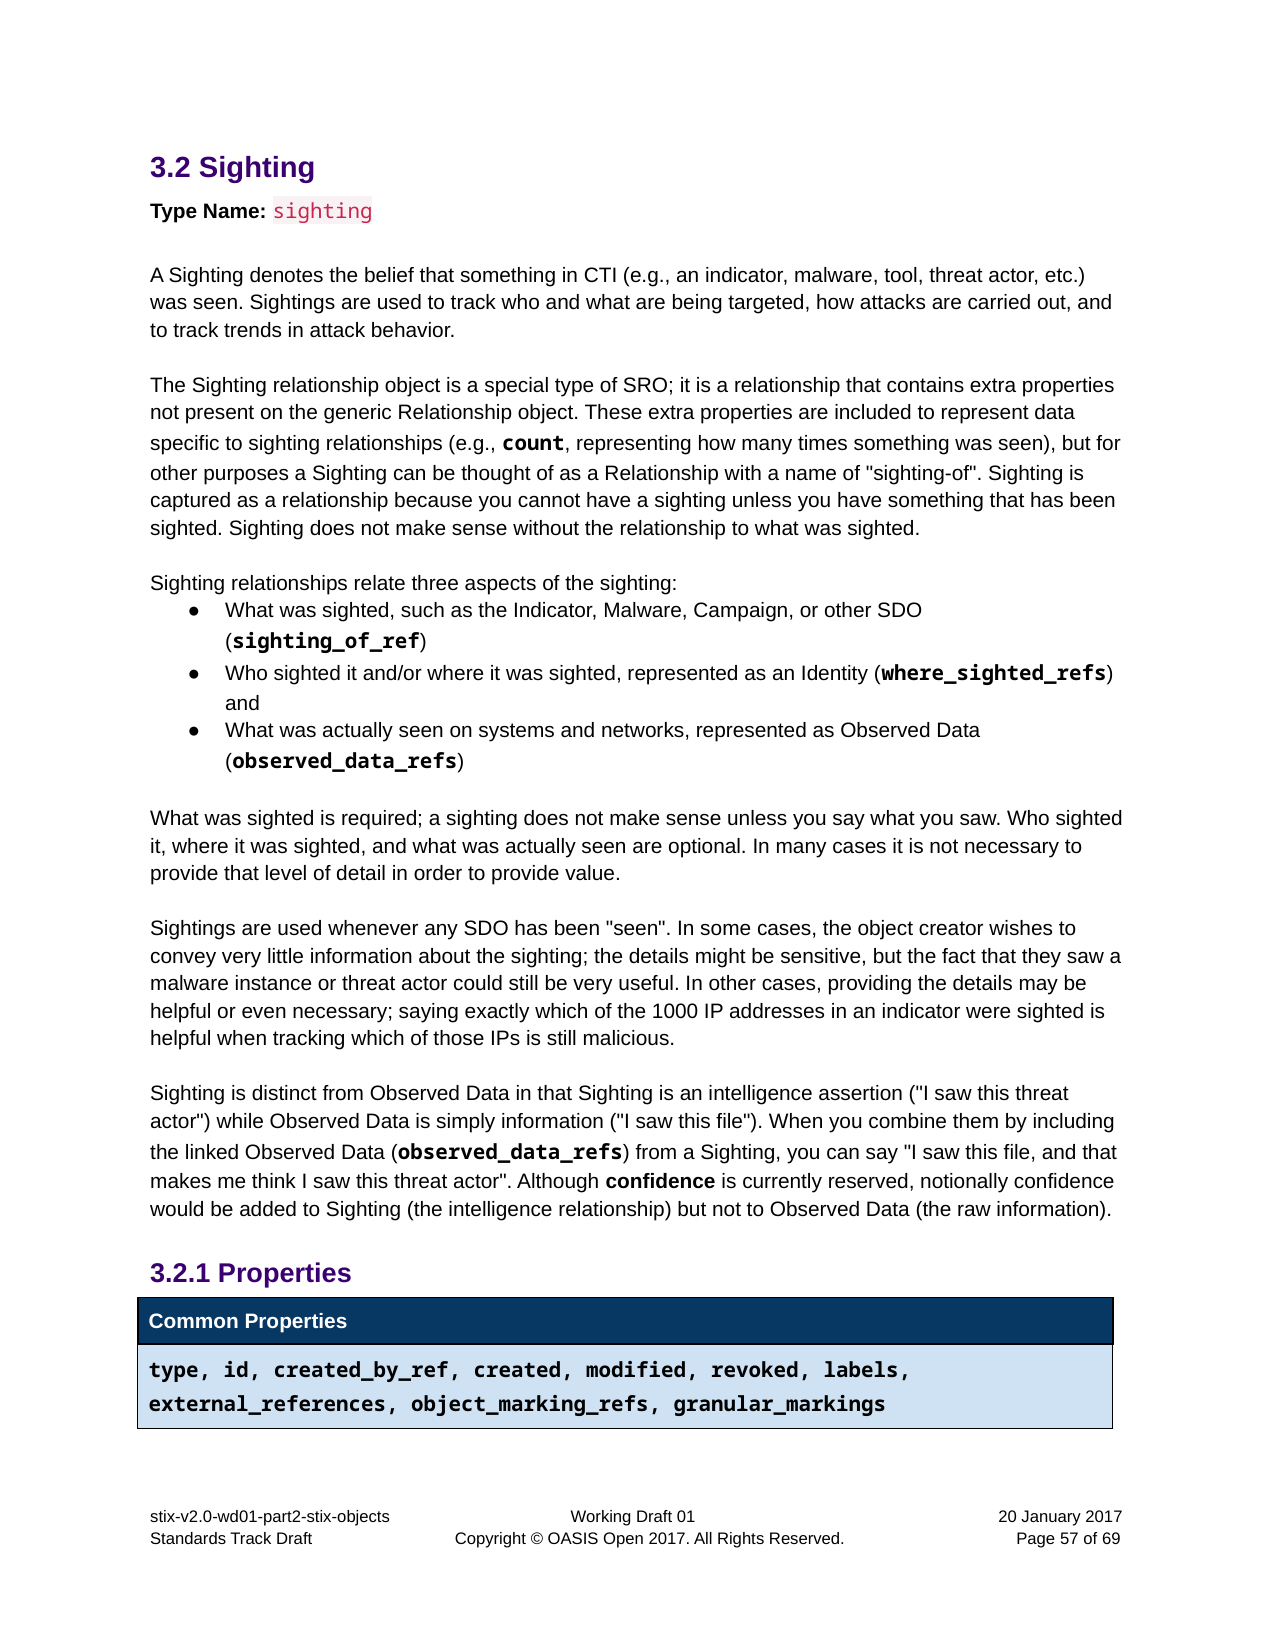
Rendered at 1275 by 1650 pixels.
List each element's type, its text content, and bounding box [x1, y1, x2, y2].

list What was sighted, such as the Indicator, Malware, Campaign, or other SDO (sighting_of_ref) [187, 598, 1125, 654]
text The Sighting relationship object is a special type of SRO; it is a relationship that contains extra properties not present on the generic Relationship object. These extra properties are included to represent data specific to sighting relationships (e.g., count, representing how many times something was seen), but for other purposes a Sighting can be thought of as a Relationship with a name of "sighting-of". Sighting is captured as a relationship because you cannot have a sighting unless you have something that has been sighted. Sighting does not make sense without the relationship to what was sighted. [150, 373, 1125, 539]
text Type Name: sighting [150, 196, 1125, 224]
list What was actually seen on systems and networks, represented as Observed Data (observed_data_refs) [187, 718, 1125, 774]
table_header Common Properties [139, 1298, 1112, 1343]
subtitle ​3.2.1​ Properties [150, 1257, 1125, 1288]
subtitle ​3.2​ Sighting [150, 150, 1125, 183]
table_cell type, id, created_by_ref, created, modified, revoked, labels, external_references, object_marking_refs, granular_markings [138, 1345, 1112, 1428]
text Sightings are used whenever any SDO has been "seen". In some cases, the object creator wishes to convey very little information about the sighting; the details might be sensitive, but the fact that they saw a malware instance or threat actor could still be very useful. In other cases, providing the details may be helpful or even necessary; saying exactly which of the 1000 IP addresses in an indicator were sighted is helpful when tracking which of those IPs is still malicious. [150, 916, 1125, 1050]
text Sighting is distinct from Observed Data in that Sighting is an intelligence assertion ("I saw this threat actor") while Observed Data is simply information ("I saw this file"). When you combine them by including the linked Observed Data (observed_data_refs) from a Sighting, you can say "I saw this file, and that makes me think I saw this threat actor". Although confidence is currently reserved, notionally confidence would be added to Sighting (the intelligence relationship) but not to Observed Data (the raw information). [150, 1081, 1125, 1220]
text Sighting relationships relate three aspects of the sighting: [150, 570, 1125, 594]
text A Sighting denotes the belief that something in CTI (e.g., an indicator, malware, tool, threat actor, etc.) was seen. Sightings are used to track who and what are being targeted, how attacks are carried out, and to track trends in attack behavior. [150, 263, 1125, 342]
list Who sighted it and/or where it was sighted, represented as an Identity (where_sighted_refs) and [187, 658, 1125, 714]
text What was sighted is required; a sighting does not make sense unless you say what you saw. Who sighted it, where it was sighted, and what was actually seen are optional. In many cases it is not necessary to provide that level of detail in order to provide value. [150, 806, 1125, 885]
